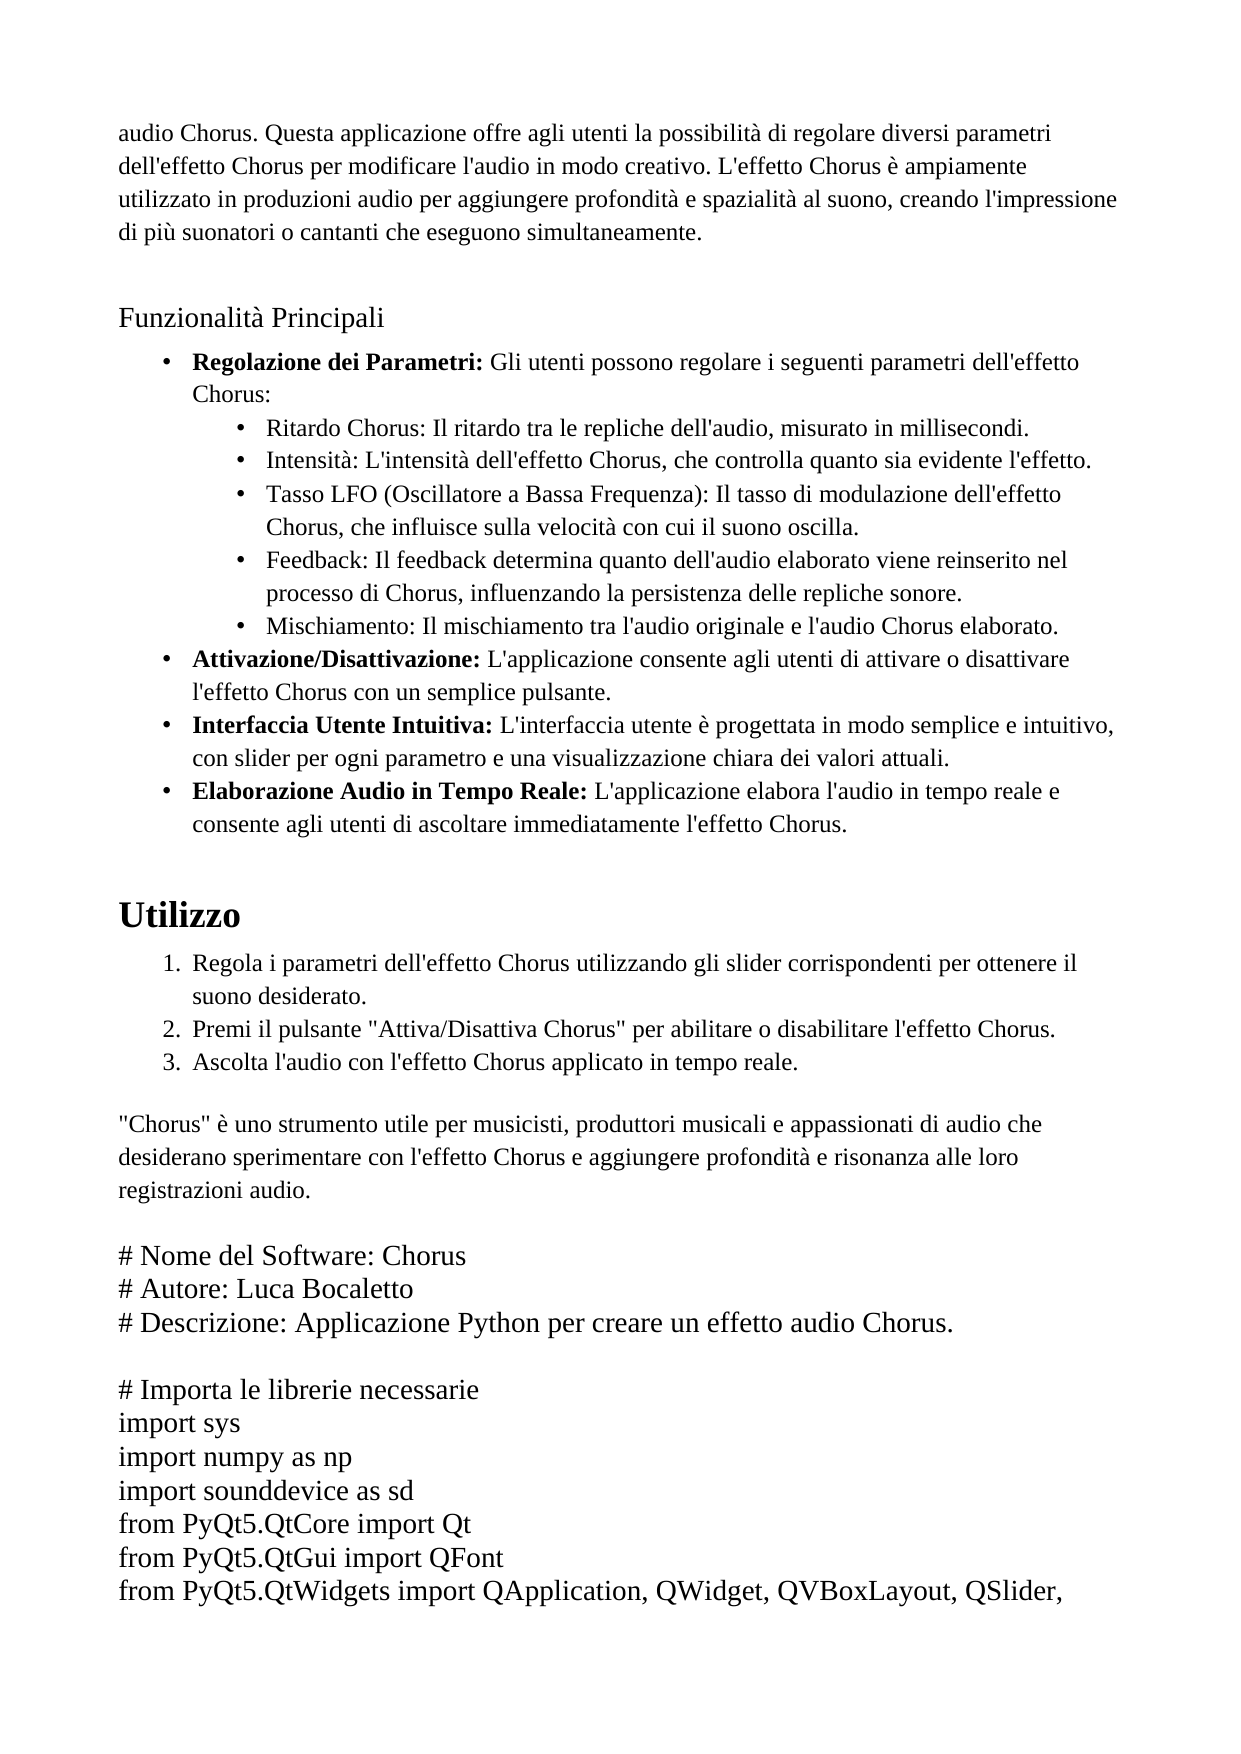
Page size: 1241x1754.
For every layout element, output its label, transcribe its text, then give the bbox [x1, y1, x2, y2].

list Interfaccia Utente Intuitiva: L'interfaccia utente è progettata in modo semplice e intuitivo, con slider per ogni parametro e una visualizzazione chiara dei valori attuali. [162, 710, 1122, 772]
text audio Chorus. Questa applicazione offre agli utenti la possibilità di regolare diversi parametri dell'effetto Chorus per modificare l'audio in modo creativo. L'effetto Chorus è ampiamente utilizzato in produzioni audio per aggiungere profondità e spazialità al suono, creando l'impressione di più suonatori o cantanti che eseguono simultaneamente. [118, 118, 1122, 246]
list Attivazione/Disattivazione: L'applicazione consente agli utenti di attivare o disattivare l'effetto Chorus con un semplice pulsante. [162, 644, 1122, 706]
text from PyQt5.QtWidgets import QApplication, QWidget, QVBoxLayout, QSlider, [118, 1573, 1122, 1607]
subtitle Funzionalità Principali [118, 301, 1122, 334]
list Regolazione dei Parametri: Gli utenti possono regolare i seguenti parametri dell'effetto Chorus: [162, 347, 1122, 408]
list Elaborazione Audio in Tempo Reale: L'applicazione elabora l'audio in tempo reale e consente agli utenti di ascoltare immediatamente l'effetto Chorus. [162, 776, 1122, 838]
list Ritardo Chorus: Il ritardo tra le repliche dell'audio, misurato in millisecondi. [236, 413, 1122, 441]
list Intensità: L'intensità dell'effetto Chorus, che controlla quanto sia evidente l'effetto. [236, 446, 1122, 474]
text "Chorus" è uno strumento utile per musicisti, produttori musicali e appassionati di audio che desiderano sperimentare con l'effetto Chorus e aggiungere profondità e risonanza alle loro registrazioni audio. [118, 1109, 1122, 1204]
list Feedback: Il feedback determina quanto dell'audio elaborato viene reinserito nel processo di Chorus, influenzando la persistenza delle repliche sonore. [236, 545, 1122, 606]
text # Descrizione: Applicazione Python per creare un effetto audio Chorus. [118, 1305, 1122, 1338]
text from PyQt5.QtGui import QFont [118, 1540, 1122, 1573]
text # Nome del Software: Chorus [118, 1238, 1122, 1271]
text import numpy as np [118, 1439, 1122, 1473]
list Premi il pulsante "Attiva/Disattiva Chorus" per abilitare o disabilitare l'effetto Chorus. [162, 1014, 1122, 1043]
text from PyQt5.QtCore import Qt [118, 1506, 1122, 1540]
text # Autore: Luca Bocaletto [118, 1271, 1122, 1305]
list Mischiamento: Il mischiamento tra l'audio originale e l'audio Chorus elaborato. [236, 611, 1122, 639]
text import sounddevice as sd [118, 1473, 1122, 1506]
text # Importa le librerie necessarie [118, 1372, 1122, 1406]
text import sys [118, 1406, 1122, 1439]
subtitle Utilizzo [118, 892, 1122, 935]
list Ascolta l'audio con l'effetto Chorus applicato in tempo reale. [162, 1047, 1122, 1076]
list Tasso LFO (Oscillatore a Bassa Frequenza): Il tasso di modulazione dell'effetto Chorus, che influisce sulla velocità con cui il suono oscilla. [236, 479, 1122, 540]
list Regola i parametri dell'effetto Chorus utilizzando gli slider corrispondenti per ottenere il suono desiderato. [162, 948, 1122, 1009]
